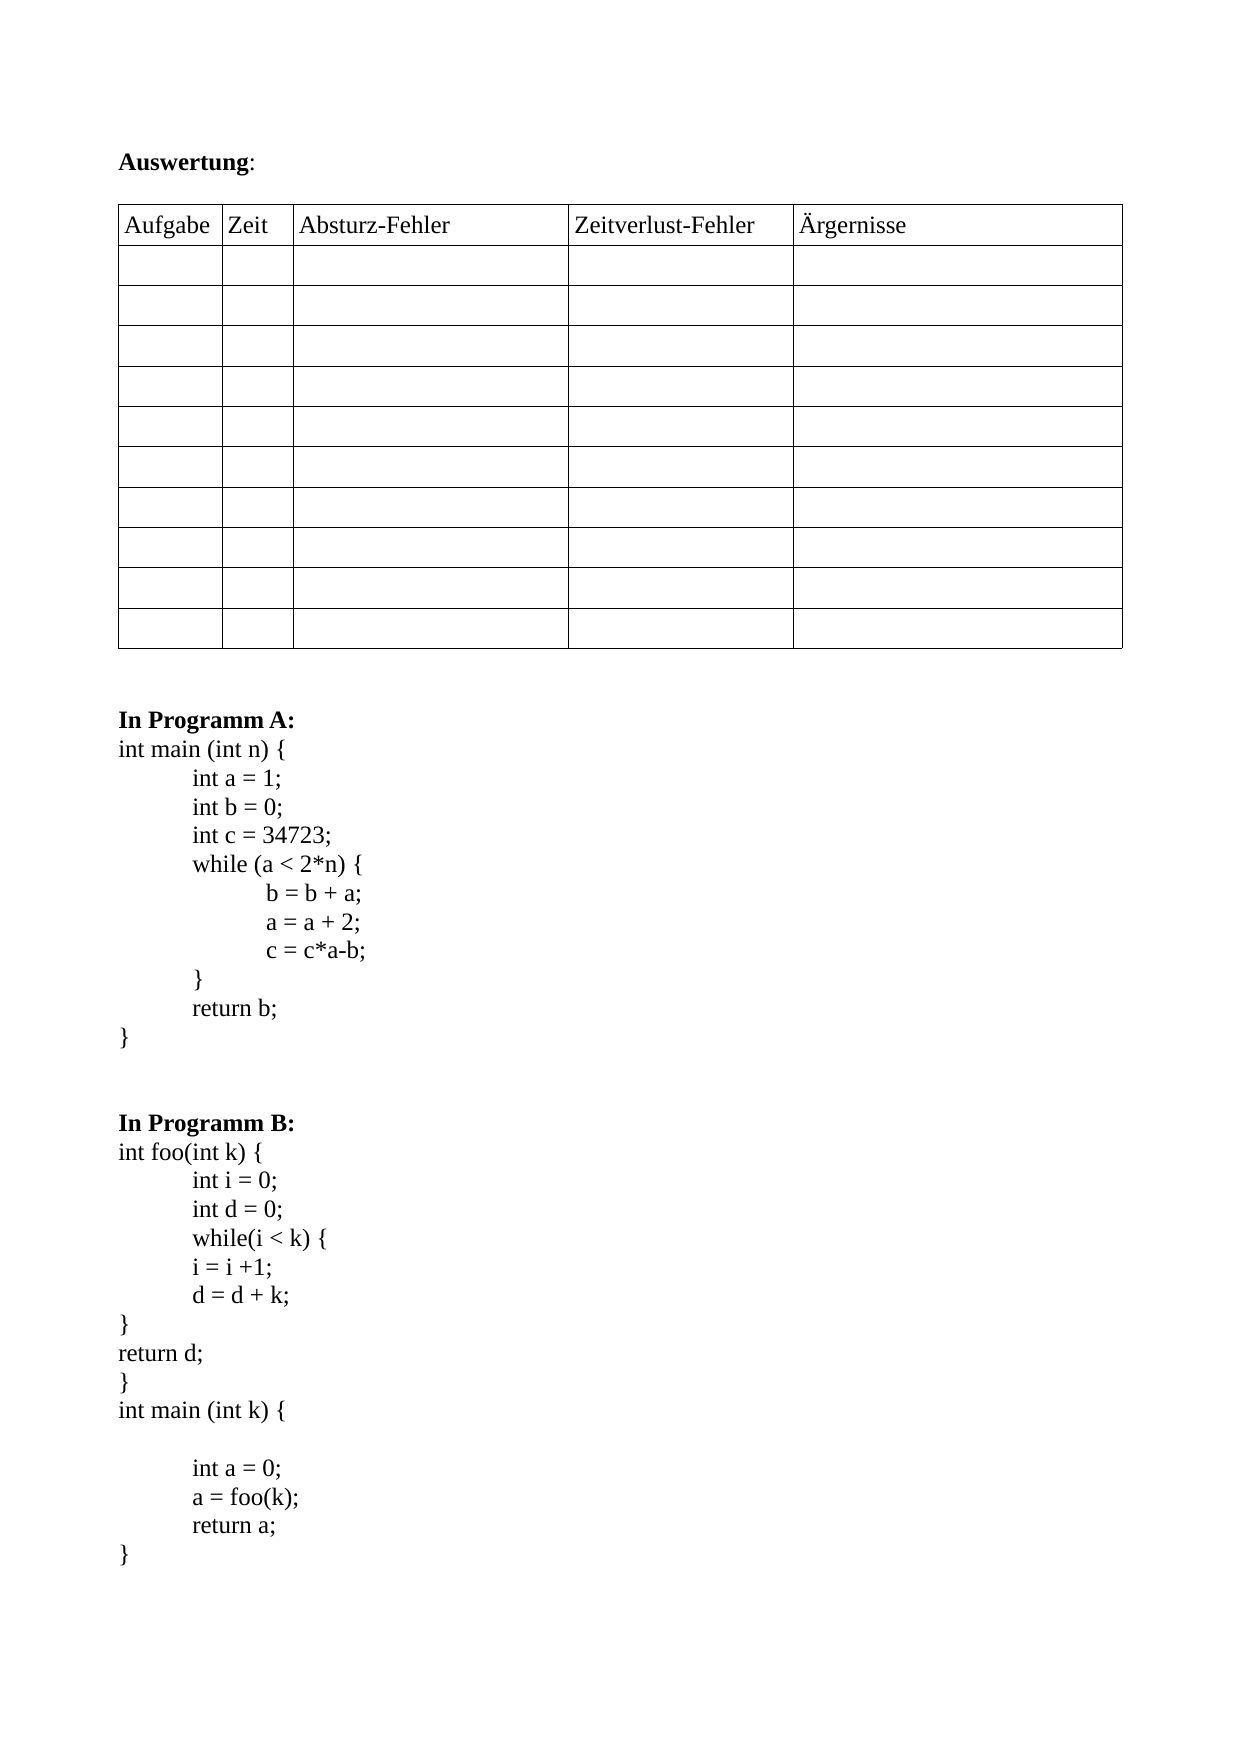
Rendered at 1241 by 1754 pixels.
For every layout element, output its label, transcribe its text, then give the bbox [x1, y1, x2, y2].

table_cell [794, 447, 1122, 487]
table_cell [569, 407, 793, 446]
table_cell [569, 528, 793, 567]
text int foo(int k) { [118, 1137, 1122, 1165]
table_cell [119, 568, 222, 607]
table_cell [294, 246, 568, 285]
text } [118, 1309, 1122, 1338]
table_cell [223, 326, 293, 366]
table_cell [294, 488, 568, 527]
table_cell [119, 286, 222, 325]
text return a; [118, 1510, 1122, 1539]
text In Programm B: [118, 1108, 1122, 1137]
text int a = 1; [118, 763, 1122, 792]
table_cell [294, 528, 568, 567]
table_header Zeitverlust-Fehler [569, 205, 793, 245]
text int d = 0; [118, 1194, 1122, 1223]
text return d; [118, 1338, 1122, 1367]
table_cell [794, 326, 1122, 366]
table_cell [223, 367, 293, 406]
table_cell [569, 246, 793, 285]
table_header Ärgernisse [794, 205, 1122, 245]
table_cell [119, 407, 222, 446]
table_cell [794, 246, 1122, 285]
table_cell [223, 407, 293, 446]
text In Programm A: [118, 705, 1122, 734]
table_cell [569, 447, 793, 487]
text a = a + 2; [118, 907, 1122, 935]
table_cell [794, 609, 1122, 648]
table_cell [569, 568, 793, 607]
table_header Aufgabe [119, 205, 222, 245]
table_cell [223, 488, 293, 527]
text i = i +1; [118, 1252, 1122, 1280]
table_cell [119, 609, 222, 648]
table_cell [294, 367, 568, 406]
table_cell [569, 286, 793, 325]
table_cell [569, 367, 793, 406]
table_cell [569, 326, 793, 366]
text return b; [118, 993, 1122, 1022]
table_cell [119, 528, 222, 567]
text c = c*a-b; [118, 935, 1122, 964]
table_cell [569, 488, 793, 527]
table_cell [794, 286, 1122, 325]
table_cell [119, 326, 222, 366]
text int i = 0; [118, 1165, 1122, 1194]
text int main (int k) { [118, 1395, 1122, 1424]
table_cell [119, 488, 222, 527]
table_cell [294, 286, 568, 325]
text while(i < k) { [118, 1223, 1122, 1252]
table_cell [294, 326, 568, 366]
text } [118, 1022, 1122, 1050]
text while (a < 2*n) { [118, 849, 1122, 878]
text a = foo(k); [118, 1482, 1122, 1510]
text int a = 0; [118, 1453, 1122, 1482]
text d = d + k; [118, 1280, 1122, 1309]
table_cell [223, 286, 293, 325]
text } [118, 964, 1122, 993]
table_cell [794, 488, 1122, 527]
text b = b + a; [118, 878, 1122, 907]
table_cell [119, 246, 222, 285]
table_cell [794, 367, 1122, 406]
table_cell [223, 246, 293, 285]
table_cell [794, 407, 1122, 446]
table_cell [294, 568, 568, 607]
table_cell [794, 568, 1122, 607]
text int b = 0; [118, 792, 1122, 820]
table_cell [119, 447, 222, 487]
table_cell [223, 528, 293, 567]
text } [118, 1539, 1122, 1568]
table_cell [223, 568, 293, 607]
text int c = 34723; [118, 820, 1122, 849]
table_cell [119, 367, 222, 406]
text Auswertung: [118, 147, 1122, 176]
table_cell [223, 609, 293, 648]
table_cell [294, 609, 568, 648]
table_cell [223, 447, 293, 487]
table_cell [294, 407, 568, 446]
text } [118, 1367, 1122, 1395]
text int main (int n) { [118, 734, 1122, 763]
table_cell [569, 609, 793, 648]
table_cell [794, 528, 1122, 567]
table_header Zeit [223, 205, 293, 245]
table_header Absturz-Fehler [294, 205, 568, 245]
table_cell [294, 447, 568, 487]
